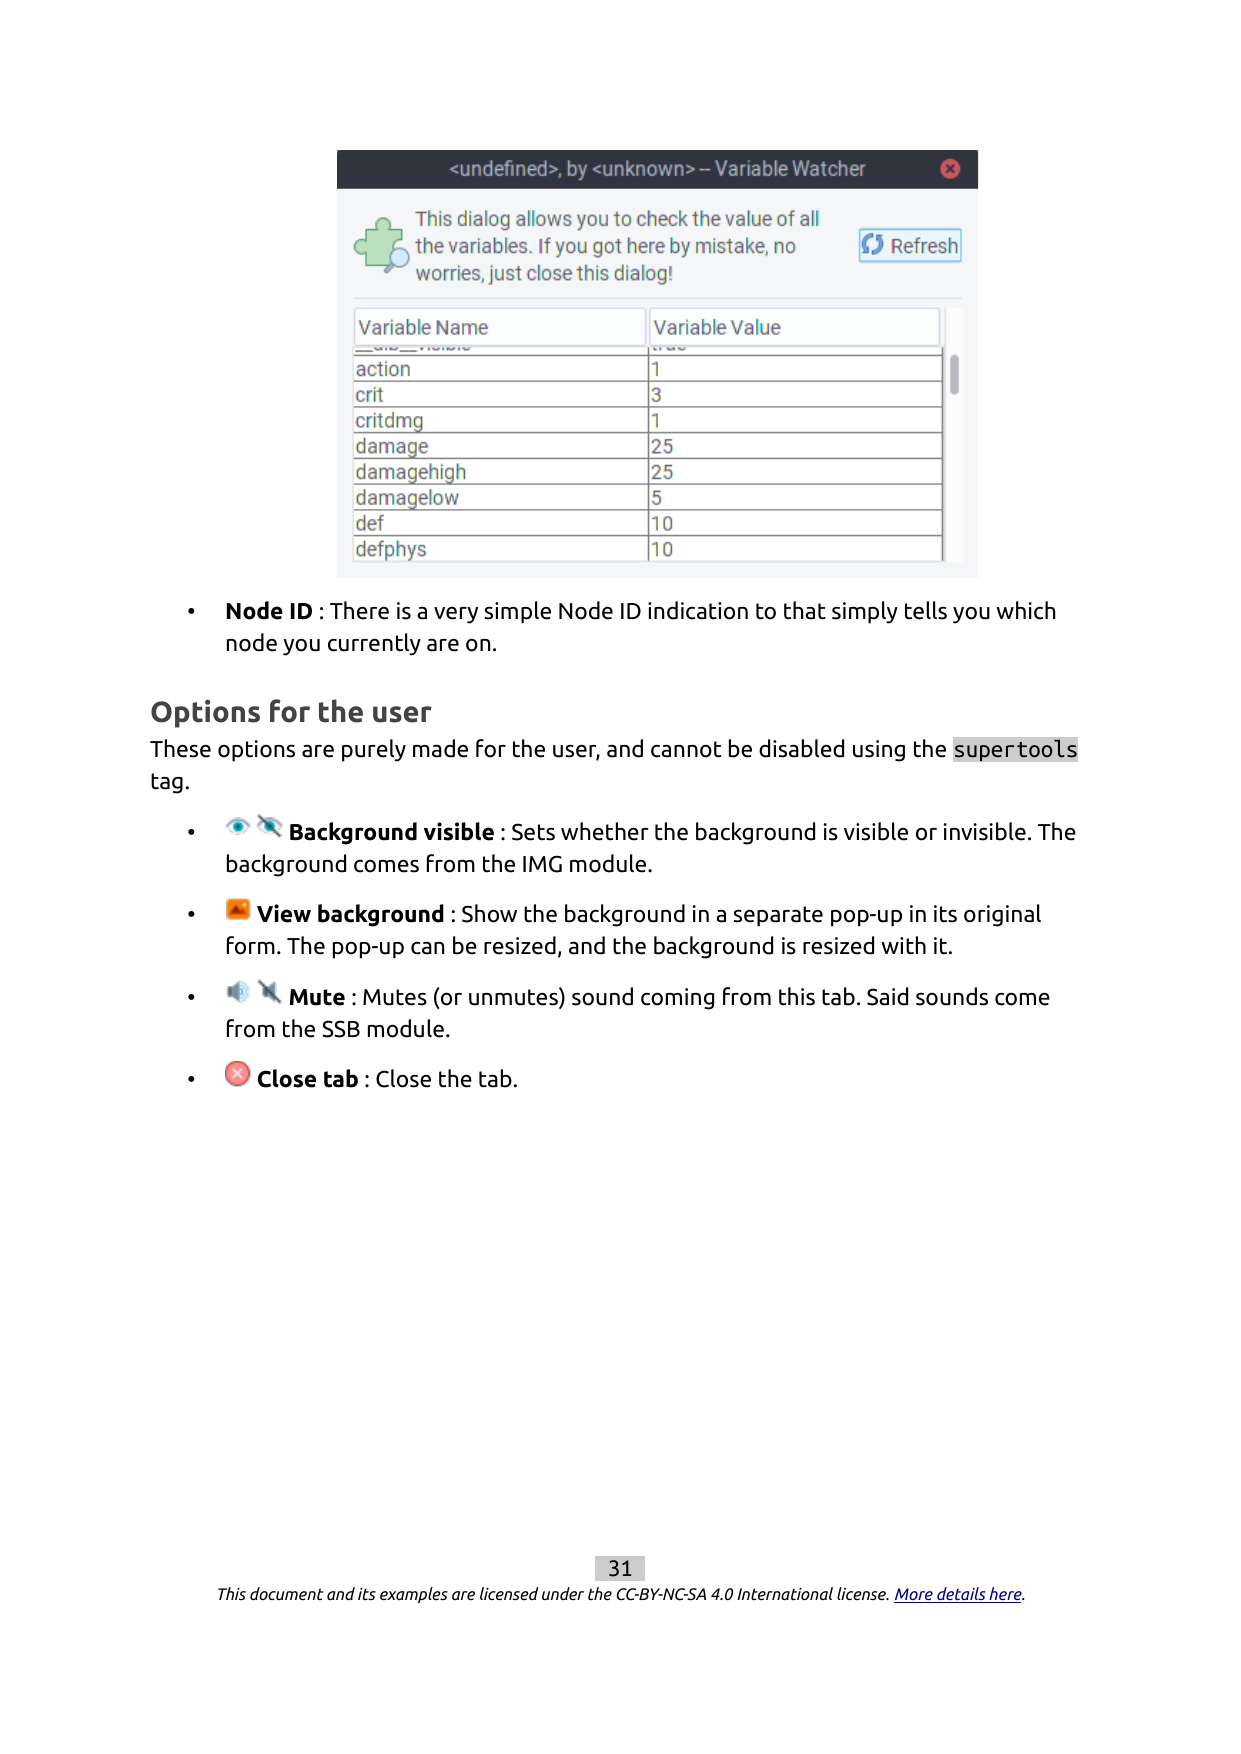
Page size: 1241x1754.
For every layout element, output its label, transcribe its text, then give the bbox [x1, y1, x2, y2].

list Background visible : Sets whether the background is visible or invisible. The background comes from the IMG module. [187, 814, 1090, 876]
subtitle Options for the user [150, 694, 1090, 728]
picture [256, 978, 283, 1006]
picture [225, 978, 252, 1006]
picture [337, 150, 979, 578]
list Close tab : Close the tab. [187, 1061, 1090, 1093]
picture [225, 813, 252, 840]
list Mute : Mutes (or unmutes) sound coming from this tab. Said sounds come from the SSB module. [187, 979, 1090, 1042]
picture [256, 813, 283, 840]
picture [225, 896, 252, 923]
text These options are purely made for the user, and cannot be disabled using the supertools tag. [150, 736, 1090, 794]
picture [225, 1061, 252, 1088]
list View background : Show the background in a separate pop-up in its original form. The pop-up can be resized, and the background is resized with it. [187, 896, 1090, 959]
list Node ID : There is a very simple Node ID indication to that simply tells you which node you currently are on. [187, 597, 1090, 656]
